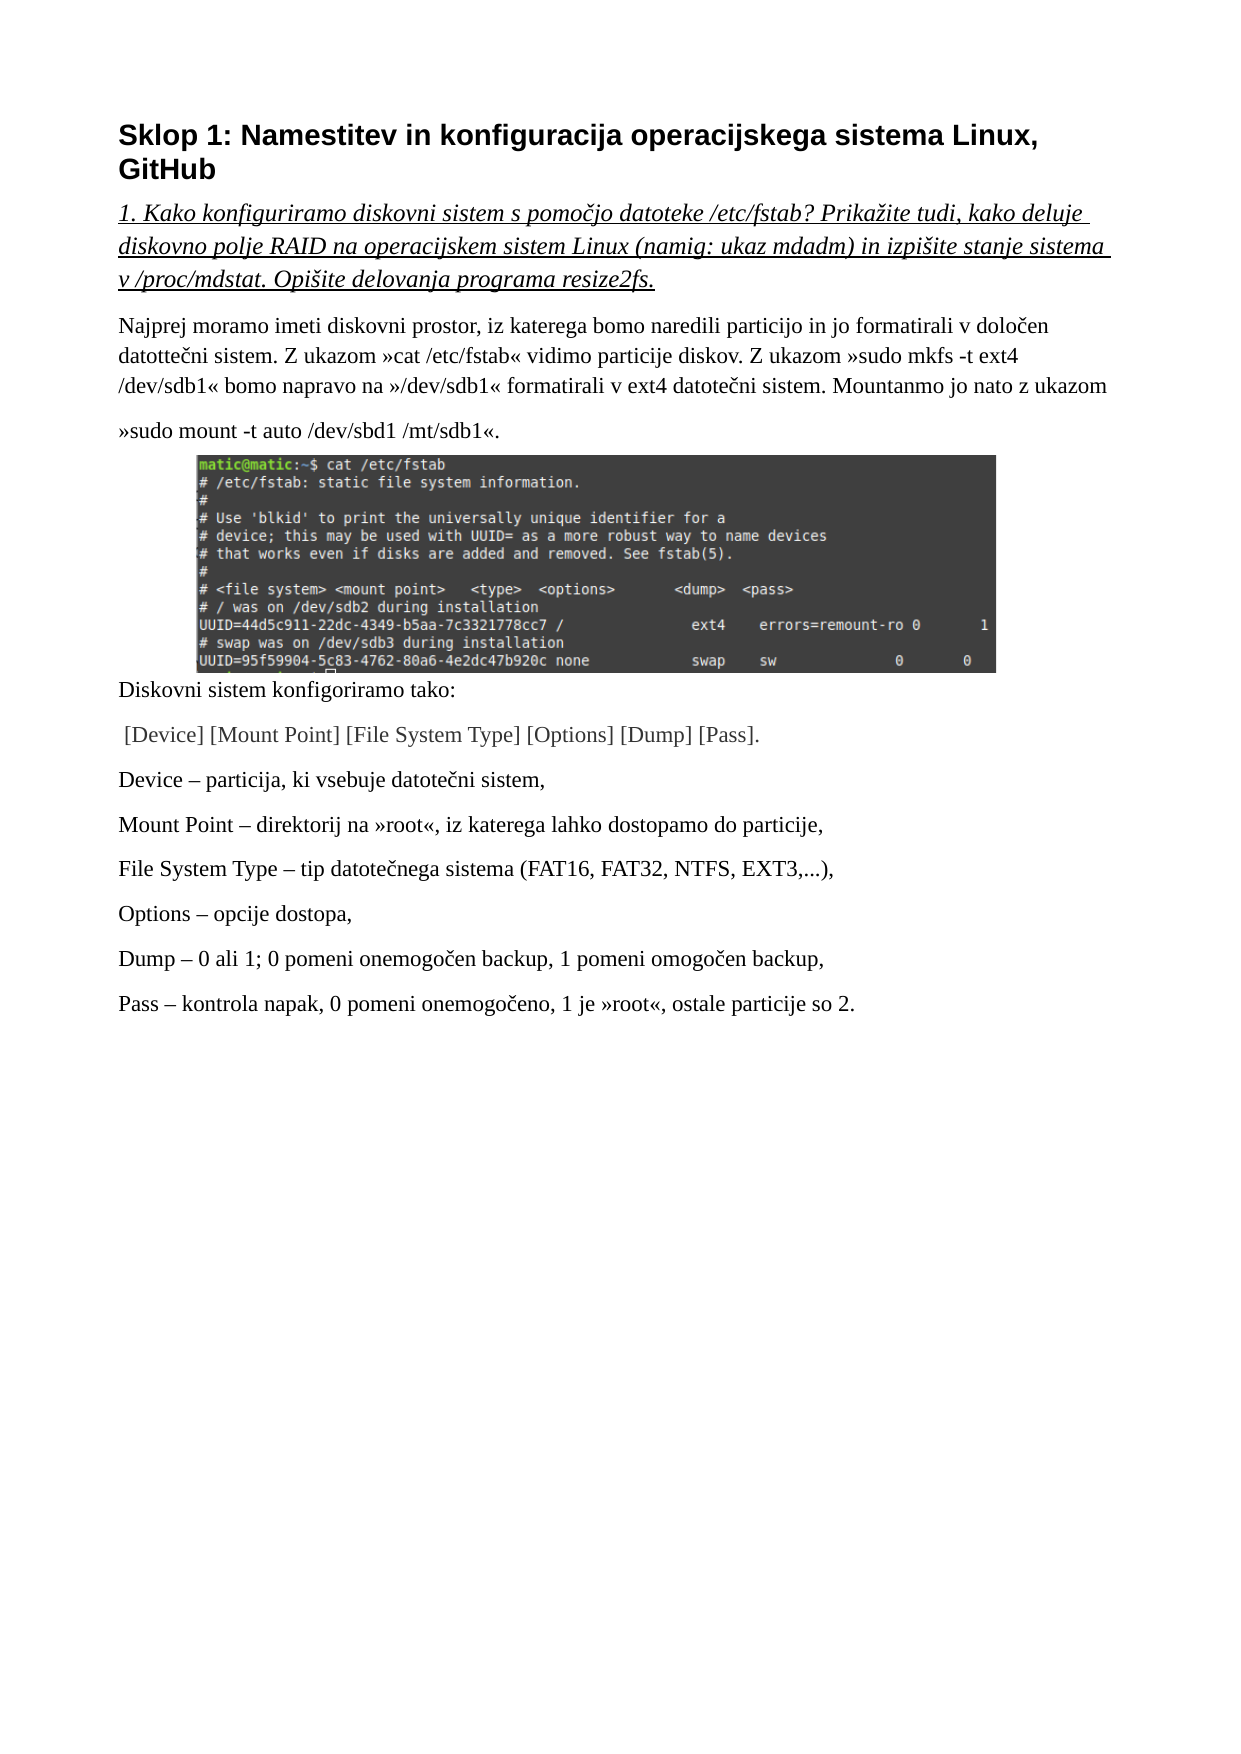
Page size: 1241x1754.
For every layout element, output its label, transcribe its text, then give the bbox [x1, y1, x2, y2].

text 1. Kako konfiguriramo diskovni sistem s pomočjo datoteke /etc/fstab? Prikažite tudi, kako deluje diskovno polje RAID na operacijskem sistem Linux (namig: ukaz mdadm) in izpišite stanje sistema v /proc/mdstat. Opišite delovanja programa resize2fs. [118, 198, 1122, 293]
subtitle Sklop 1: Namestitev in konfiguracija operacijskega sistema Linux, GitHub [118, 118, 1122, 186]
picture [196, 455, 997, 673]
text Diskovni sistem konfigoriramo tako: [118, 462, 1122, 703]
text [Device] [Mount Point] [File System Type] [Options] [Dump] [Pass]. [118, 721, 1122, 747]
text Mount Point – direktorij na »root«, iz katerega lahko dostopamo do particije, [118, 811, 1122, 837]
text File System Type – tip datotečnega sistema (FAT16, FAT32, NTFS, EXT3,...), [118, 855, 1122, 882]
text Pass – kontrola napak, 0 pomeni onemogočeno, 1 je »root«, ostale particije so 2. [118, 990, 1122, 1016]
text Device – particija, ki vsebuje datotečni sistem, [118, 766, 1122, 792]
text »sudo mount -t auto /dev/sbd1 /mt/sdb1«. [118, 417, 1122, 443]
text Options – opcije dostopa, [118, 900, 1122, 927]
text Dump – 0 ali 1; 0 pomeni onemogočen backup, 1 pomeni omogočen backup, [118, 945, 1122, 971]
text Najprej moramo imeti diskovni prostor, iz katerega bomo naredili particijo in jo formatirali v določen datottečni sistem. Z ukazom »cat /etc/fstab« vidimo particije diskov. Z ukazom »sudo mkfs -t ext4 /dev/sdb1« bomo napravo na »/dev/sdb1« formatirali v ext4 datotečni sistem. Mountanmo jo nato z ukazom [118, 312, 1122, 398]
